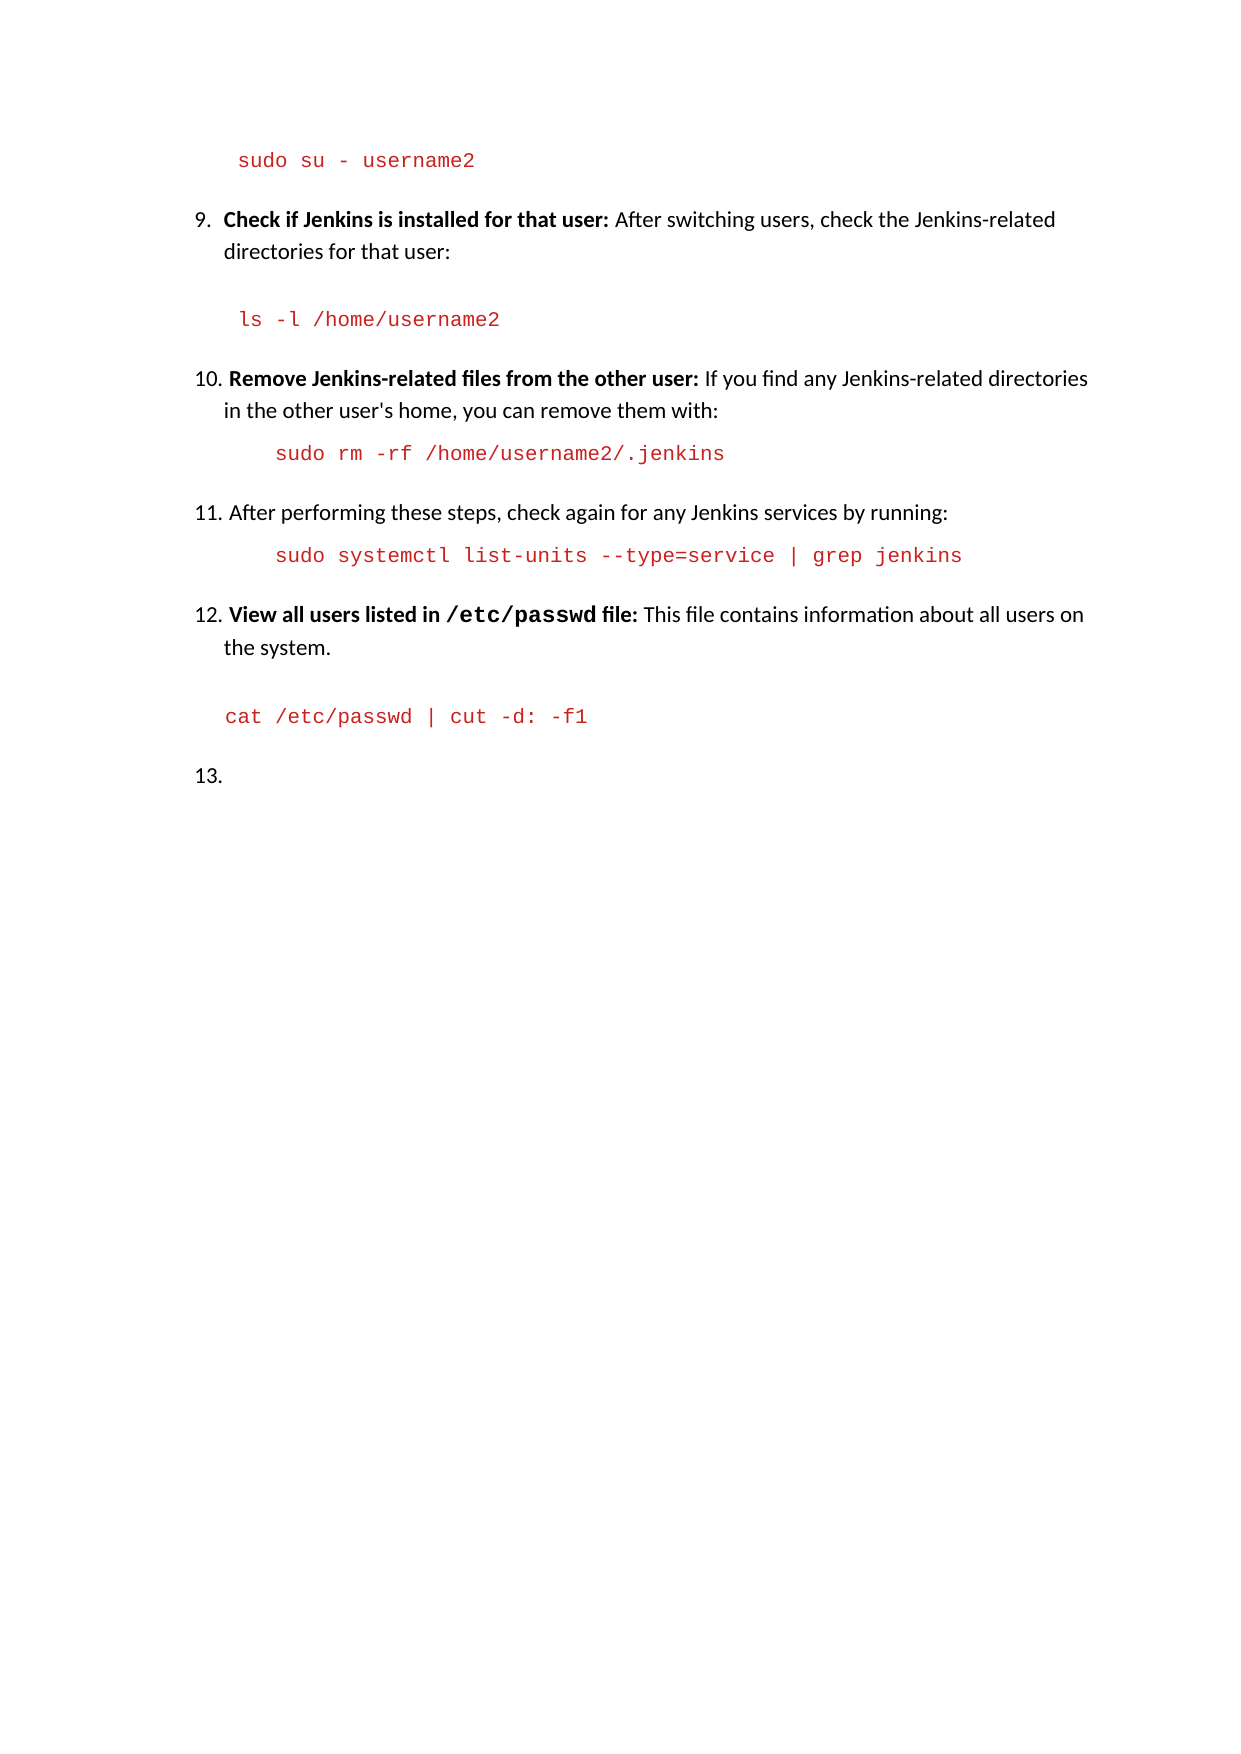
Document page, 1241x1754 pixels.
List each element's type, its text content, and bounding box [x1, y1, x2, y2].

list Remove Jenkins-related files from the other user: If you find any Jenkins-related directories in the other user's home, you can remove them with: [194, 364, 1090, 425]
text cat /etc/passwd | cut -d: -f1 [150, 706, 1090, 729]
text sudo su - username2 [150, 150, 1090, 174]
list Check if Jenkins is installed for that user: After switching users, check the Jenkins-related directories for that user: [194, 205, 1090, 265]
text sudo rm -rf /home/username2/.jenkins [150, 443, 1090, 467]
text ls -l /home/username2 [150, 309, 1090, 333]
list View all users listed in /etc/passwd file: This file contains information about all users on the system. [194, 600, 1090, 662]
list After performing these steps, check again for any Jenkins services by running: [194, 498, 1090, 526]
text sudo systemctl list-units --type=service | grep jenkins [150, 545, 1090, 569]
